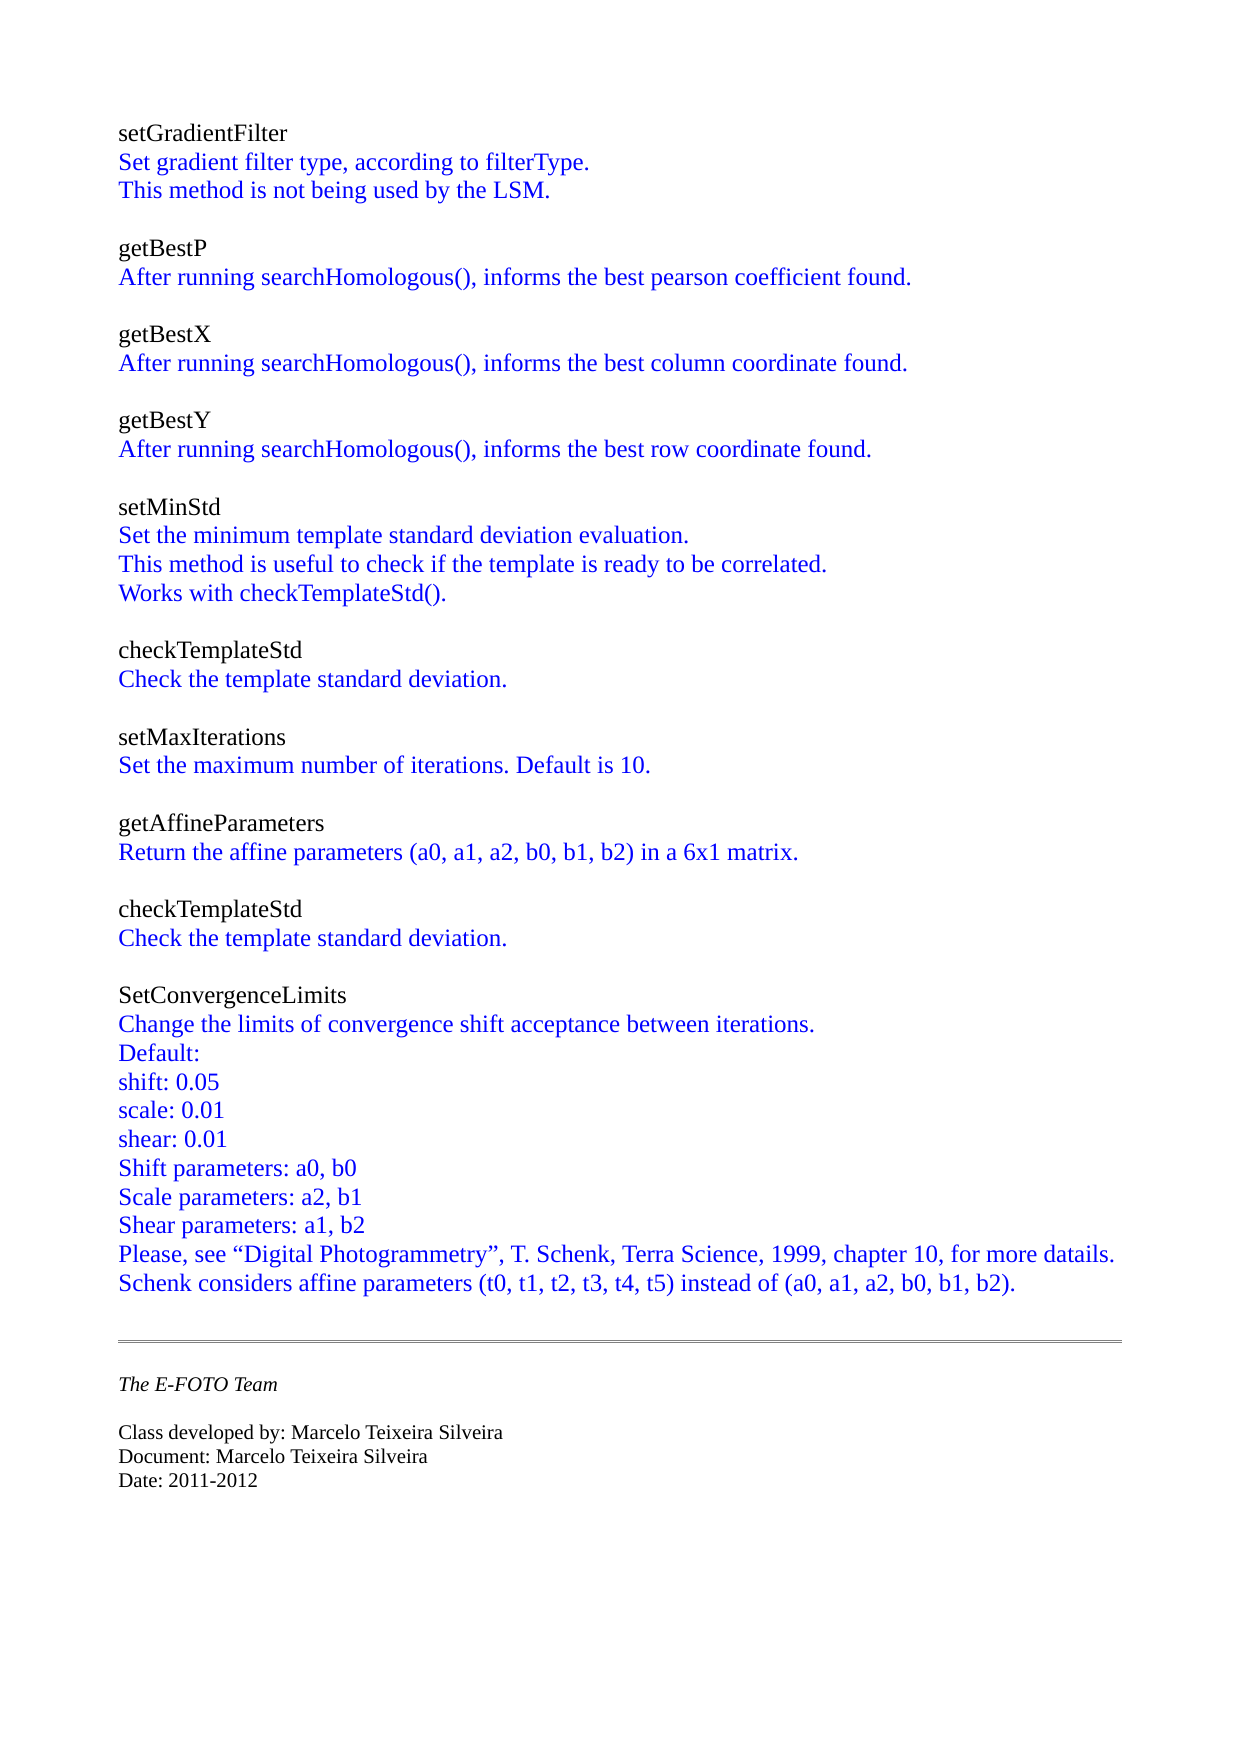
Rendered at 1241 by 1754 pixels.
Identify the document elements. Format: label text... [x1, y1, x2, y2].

text getBestX [118, 319, 1122, 348]
text Set the minimum template standard deviation evaluation. [118, 521, 1122, 549]
text This method is not being used by the LSM. [118, 176, 1122, 204]
text Check the template standard deviation. [118, 923, 1122, 952]
text getBestY [118, 406, 1122, 434]
text checkTemplateStd [118, 636, 1122, 664]
text This method is useful to check if the template is ready to be correlated. [118, 549, 1122, 578]
text Change the limits of convergence shift acceptance between iterations. [118, 1009, 1122, 1038]
text After running searchHomologous(), informs the best column coordinate found. [118, 348, 1122, 377]
text Shift parameters: a0, b0 [118, 1153, 1122, 1182]
text Default: [118, 1038, 1122, 1067]
text getAffineParameters [118, 808, 1122, 837]
text After running searchHomologous(), informs the best row coordinate found. [118, 434, 1122, 463]
text Schenk considers affine parameters (t0, t1, t2, t3, t4, t5) instead of (a0, a1, a2, b0, b1, b2). [118, 1268, 1122, 1297]
text Please, see “Digital Photogrammetry”, T. Schenk, Terra Science, 1999, chapter 10, for more datails. [118, 1239, 1122, 1268]
text setGradientFilter [118, 118, 1122, 147]
text SetConvergenceLimits [118, 981, 1122, 1009]
text shear: 0.01 [118, 1124, 1122, 1153]
text Set gradient filter type, according to filterType. [118, 147, 1122, 176]
text Check the template standard deviation. [118, 664, 1122, 693]
text Set the maximum number of iterations. Default is 10. [118, 751, 1122, 779]
text checkTemplateStd [118, 894, 1122, 923]
text Class developed by: Marcelo Teixeira Silveira [118, 1420, 1122, 1444]
text Scale parameters: a2, b1 [118, 1182, 1122, 1211]
text setMaxIterations [118, 722, 1122, 751]
text Date: 2011-2012 [118, 1468, 1122, 1492]
text setMinStd [118, 492, 1122, 521]
text Document: Marcelo Teixeira Silveira [118, 1444, 1122, 1468]
text getBestP [118, 233, 1122, 262]
text Works with checkTemplateStd(). [118, 578, 1122, 607]
text shift: 0.05 [118, 1067, 1122, 1096]
text Return the affine parameters (a0, a1, a2, b0, b1, b2) in a 6x1 matrix. [118, 837, 1122, 866]
text scale: 0.01 [118, 1096, 1122, 1124]
text Shear parameters: a1, b2 [118, 1211, 1122, 1239]
text After running searchHomologous(), informs the best pearson coefficient found. [118, 262, 1122, 291]
text The E-FOTO Team [118, 1372, 1122, 1396]
